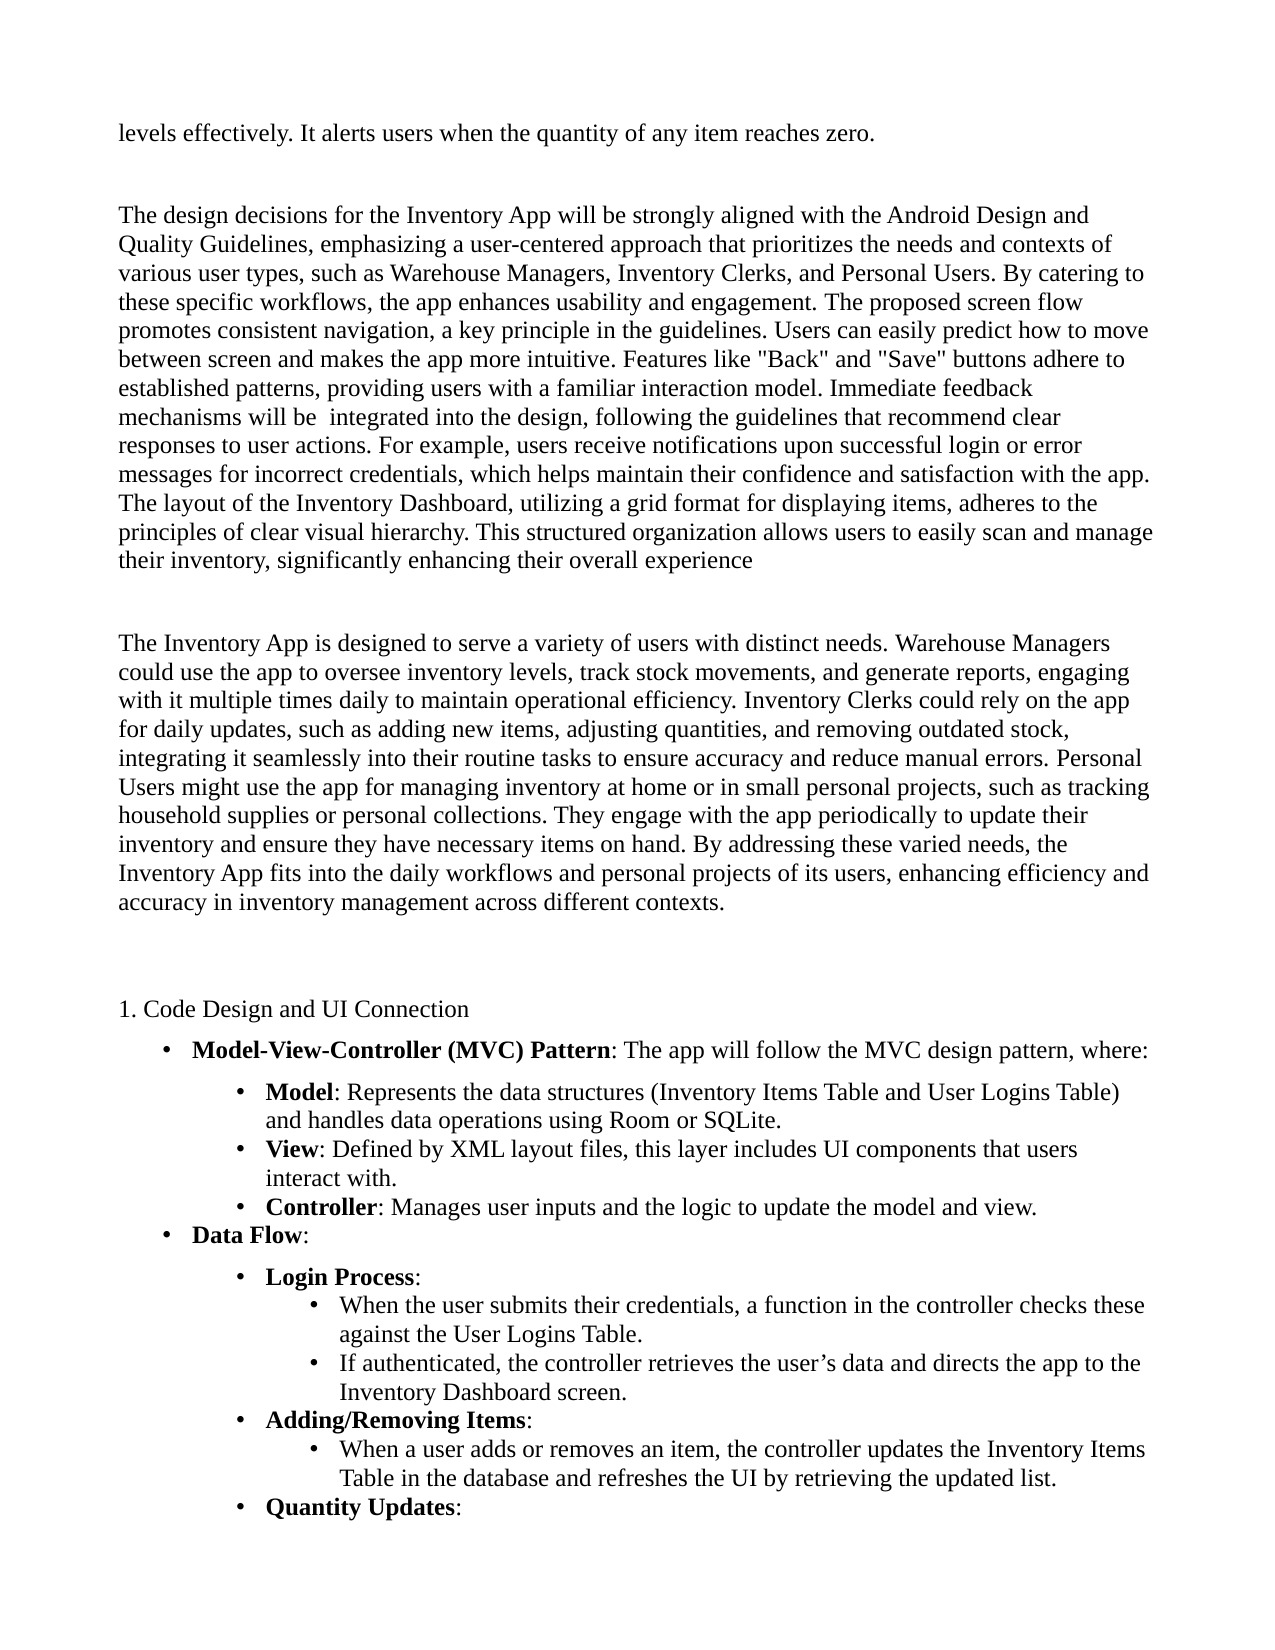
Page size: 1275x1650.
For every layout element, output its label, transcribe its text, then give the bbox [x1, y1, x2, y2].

list When the user submits their credentials, a function in the controller checks these against the User Logins Table. [309, 1291, 1157, 1348]
text The design decisions for the Inventory App will be strongly aligned with the Android Design and Quality Guidelines, emphasizing a user-centered approach that prioritizes the needs and contexts of various user types, such as Warehouse Managers, Inventory Clerks, and Personal Users. By catering to these specific workflows, the app enhances usability and engagement. The proposed screen flow promotes consistent navigation, a key principle in the guidelines. Users can easily predict how to move between screen and makes the app more intuitive. Features like "Back" and "Save" buttons adhere to established patterns, providing users with a familiar interaction model. Immediate feedback mechanisms will be integrated into the design, following the guidelines that recommend clear responses to user actions. For example, users receive notifications upon successful login or error messages for incorrect credentials, which helps maintain their confidence and satisfaction with the app. The layout of the Inventory Dashboard, utilizing a grid format for displaying items, adheres to the principles of clear visual hierarchy. This structured organization allows users to easily scan and manage their inventory, significantly enhancing their overall experience [118, 201, 1157, 574]
list Data Flow: [162, 1221, 1157, 1249]
subtitle 1. Code Design and UI Connection [118, 994, 1157, 1023]
list Model-View-Controller (MVC) Pattern: The app will follow the MVC design pattern, where: [162, 1036, 1157, 1064]
text levels effectively. It alerts users when the quantity of any item reaches zero. [118, 118, 1157, 147]
list View: Defined by XML layout files, this layer includes UI components that users interact with. [236, 1134, 1157, 1192]
list If authenticated, the controller retrieves the user’s data and directs the app to the Inventory Dashboard screen. [309, 1348, 1157, 1406]
list Quantity Updates: [236, 1492, 1157, 1521]
list Adding/Removing Items: [236, 1406, 1157, 1434]
text The Inventory App is designed to serve a variety of users with distinct needs. Warehouse Managers could use the app to oversee inventory levels, track stock movements, and generate reports, engaging with it multiple times daily to maintain operational efficiency. Inventory Clerks could rely on the app for daily updates, such as adding new items, adjusting quantities, and removing outdated stock, integrating it seamlessly into their routine tasks to ensure accuracy and reduce manual errors. Personal Users might use the app for managing inventory at home or in small personal projects, such as tracking household supplies or personal collections. They engage with the app periodically to update their inventory and ensure they have necessary items on hand. By addressing these varied needs, the Inventory App fits into the daily workflows and personal projects of its users, enhancing efficiency and accuracy in inventory management across different contexts. [118, 628, 1157, 916]
list Login Process: [236, 1262, 1157, 1291]
list Controller: Manages user inputs and the logic to update the model and view. [236, 1192, 1157, 1221]
list When a user adds or removes an item, the controller updates the Inventory Items Table in the database and refreshes the UI by retrieving the updated list. [309, 1434, 1157, 1492]
list Model: Represents the data structures (Inventory Items Table and User Logins Table) and handles data operations using Room or SQLite. [236, 1077, 1157, 1134]
